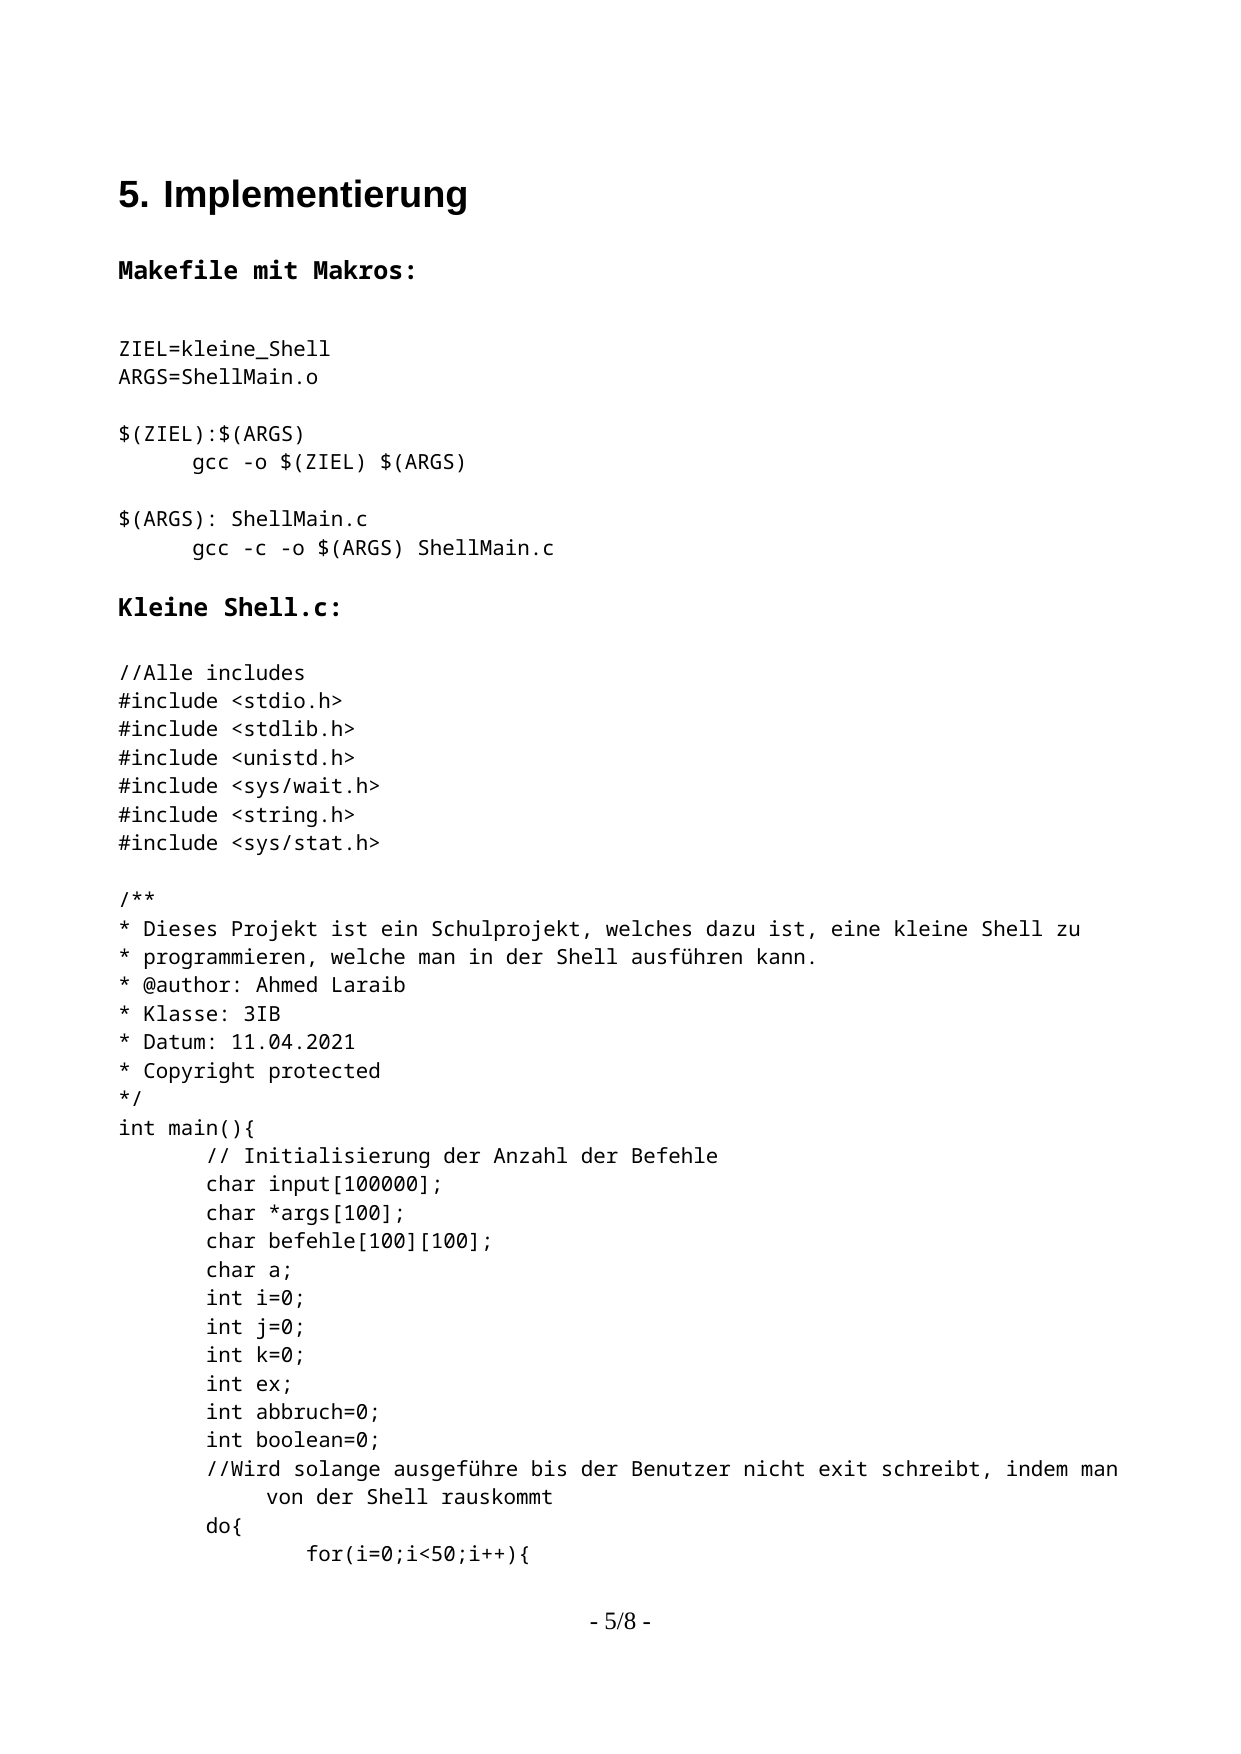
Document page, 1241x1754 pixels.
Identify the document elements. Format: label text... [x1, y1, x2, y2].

text Kleine Shell.c: [118, 561, 1122, 624]
subtitle Makefile mit Makros: [118, 253, 1122, 287]
subtitle Implementierung [118, 172, 1122, 216]
text //Alle includes #include <stdio.h> #include <stdlib.h> #include <unistd.h> #include <sys/wait.h> #include <string.h> #include <sys/stat.h> /** * Dieses Projekt ist ein Schulprojekt, welches dazu ist, eine kleine Shell zu * programmieren, welche man in der Shell ausführen kann. * @author: Ahmed Laraib * Klasse: 3IB * Datum: 11.04.2021 * Copyright protected */ int main(){ // Initialisierung der Anzahl der Befehle char input[100000]; char *args[100]; char befehle[100][100]; char a; int i=0; int j=0; int k=0; int ex; int abbruch=0; int boolean=0; //Wird solange ausgeführe bis der Benutzer nicht exit schreibt, indem man von der Shell rauskommt do{ for(i=0;i<50;i++){ [118, 658, 1122, 1568]
text ZIEL=kleine_Shell ARGS=ShellMain.o $(ZIEL):$(ARGS) gcc -o $(ZIEL) $(ARGS) $(ARGS): ShellMain.c gcc -c -o $(ARGS) ShellMain.c [118, 334, 1122, 561]
